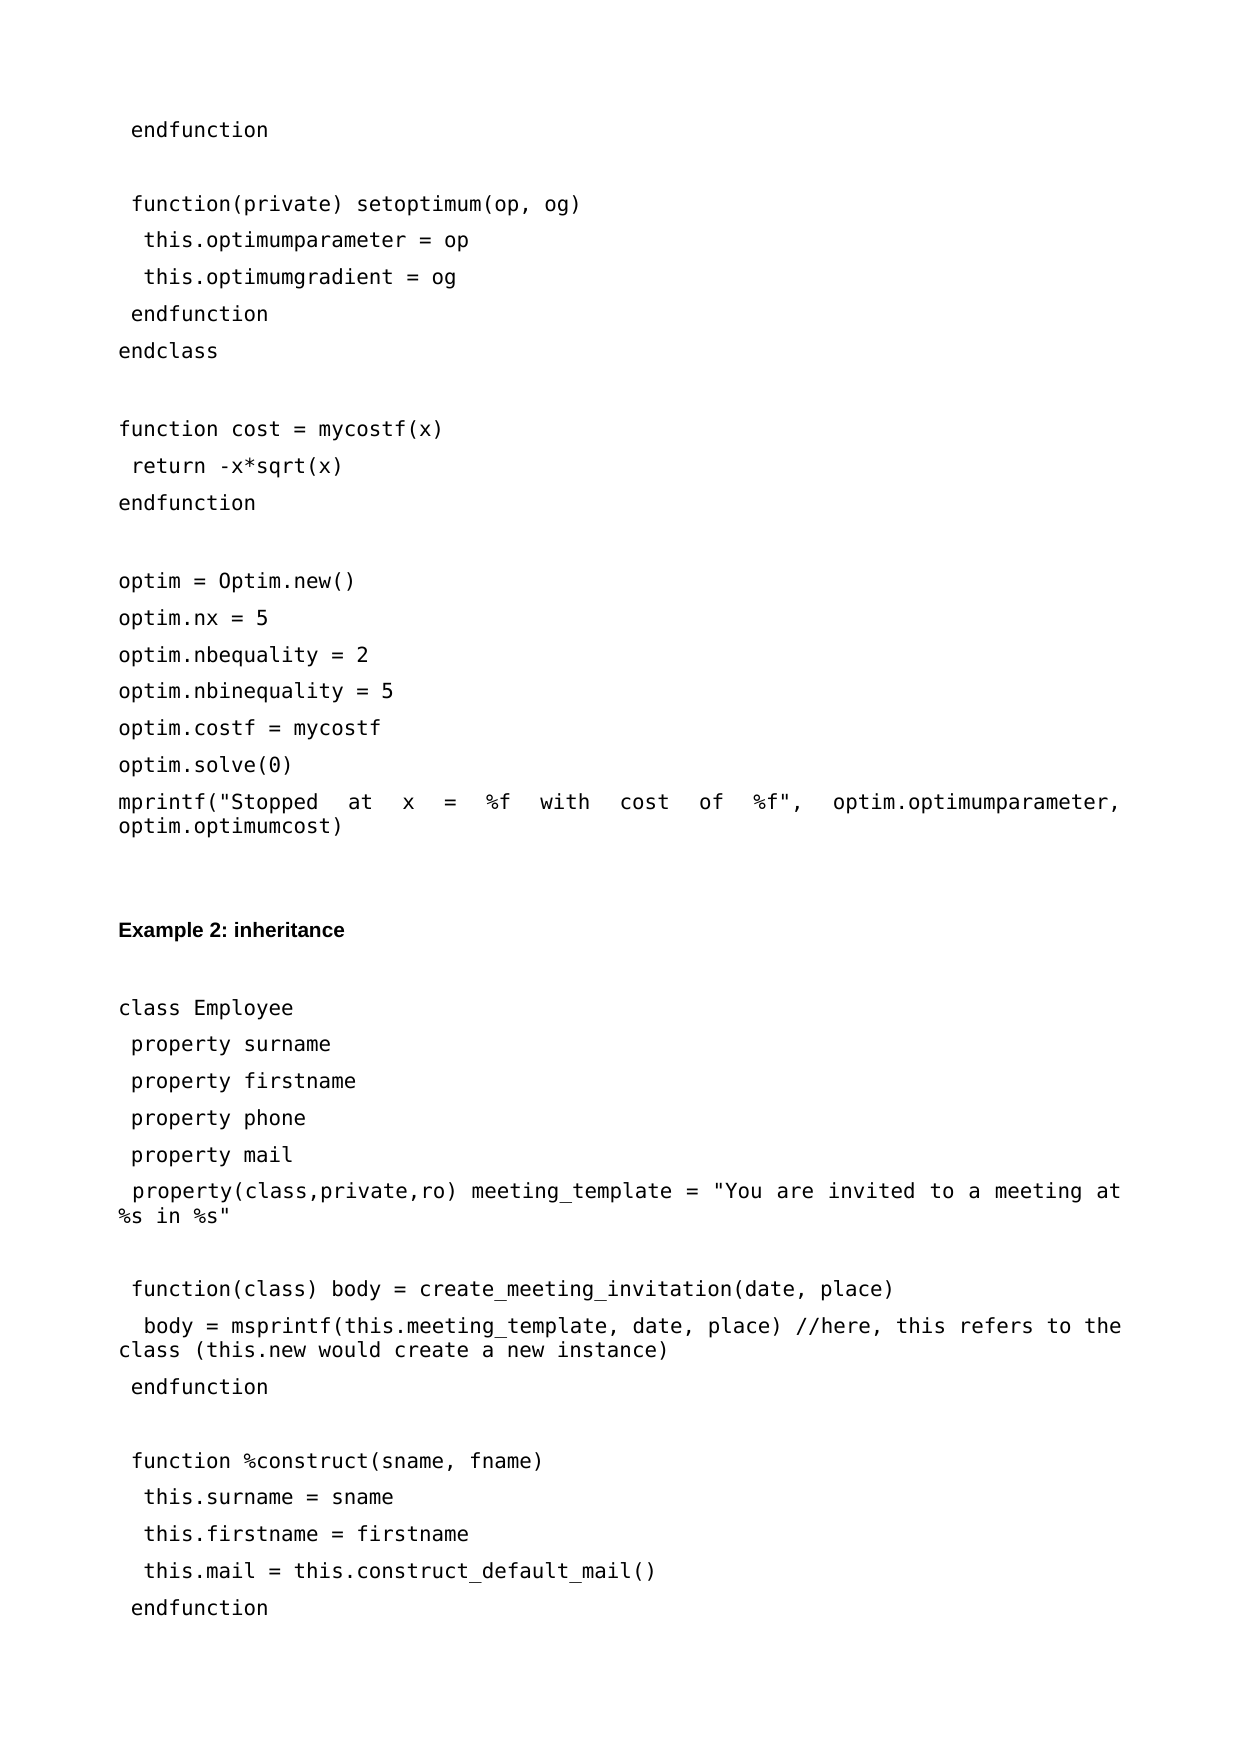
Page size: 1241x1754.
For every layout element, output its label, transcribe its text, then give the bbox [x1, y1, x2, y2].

text this.firstname = firstname [118, 1522, 1122, 1546]
text optim.nbequality = 2 [118, 643, 1122, 667]
text endclass [118, 339, 1122, 363]
text property surname [118, 1032, 1122, 1057]
text function(private) setoptimum(op, og) [118, 192, 1122, 216]
text function(class) body = create_meeting_invitation(date, place) [118, 1277, 1122, 1302]
text endfunction [118, 1596, 1122, 1620]
text function %construct(sname, fname) [118, 1449, 1122, 1473]
text property firstname [118, 1069, 1122, 1093]
text property phone [118, 1106, 1122, 1130]
text this.surname = sname [118, 1485, 1122, 1510]
text mprintf("Stopped at x = %f with cost of %f", optim.optimumparameter, optim.optimumcost) [118, 790, 1122, 838]
text optim.nx = 5 [118, 606, 1122, 630]
text function cost = mycostf(x) [118, 417, 1122, 441]
text this.optimumparameter = op [118, 228, 1122, 253]
text endfunction [118, 118, 1122, 142]
text body = msprintf(this.meeting_template, date, place) //here, this refers to the class (this.new would create a new instance) [118, 1314, 1122, 1363]
text this.mail = this.construct_default_mail() [118, 1559, 1122, 1583]
text return -x*sqrt(x) [118, 454, 1122, 478]
text optim.nbinequality = 5 [118, 679, 1122, 704]
text property(class,private,ro) meeting_template = "You are invited to a meeting at %s in %s" [118, 1179, 1122, 1228]
text optim.solve(0) [118, 753, 1122, 777]
text endfunction [118, 302, 1122, 326]
text property mail [118, 1143, 1122, 1167]
text class Employee [118, 996, 1122, 1020]
subtitle Example 2: inheritance [118, 917, 1122, 941]
text optim.costf = mycostf [118, 716, 1122, 741]
text optim = Optim.new() [118, 569, 1122, 593]
text endfunction [118, 1375, 1122, 1399]
text this.optimumgradient = og [118, 265, 1122, 289]
text endfunction [118, 491, 1122, 515]
